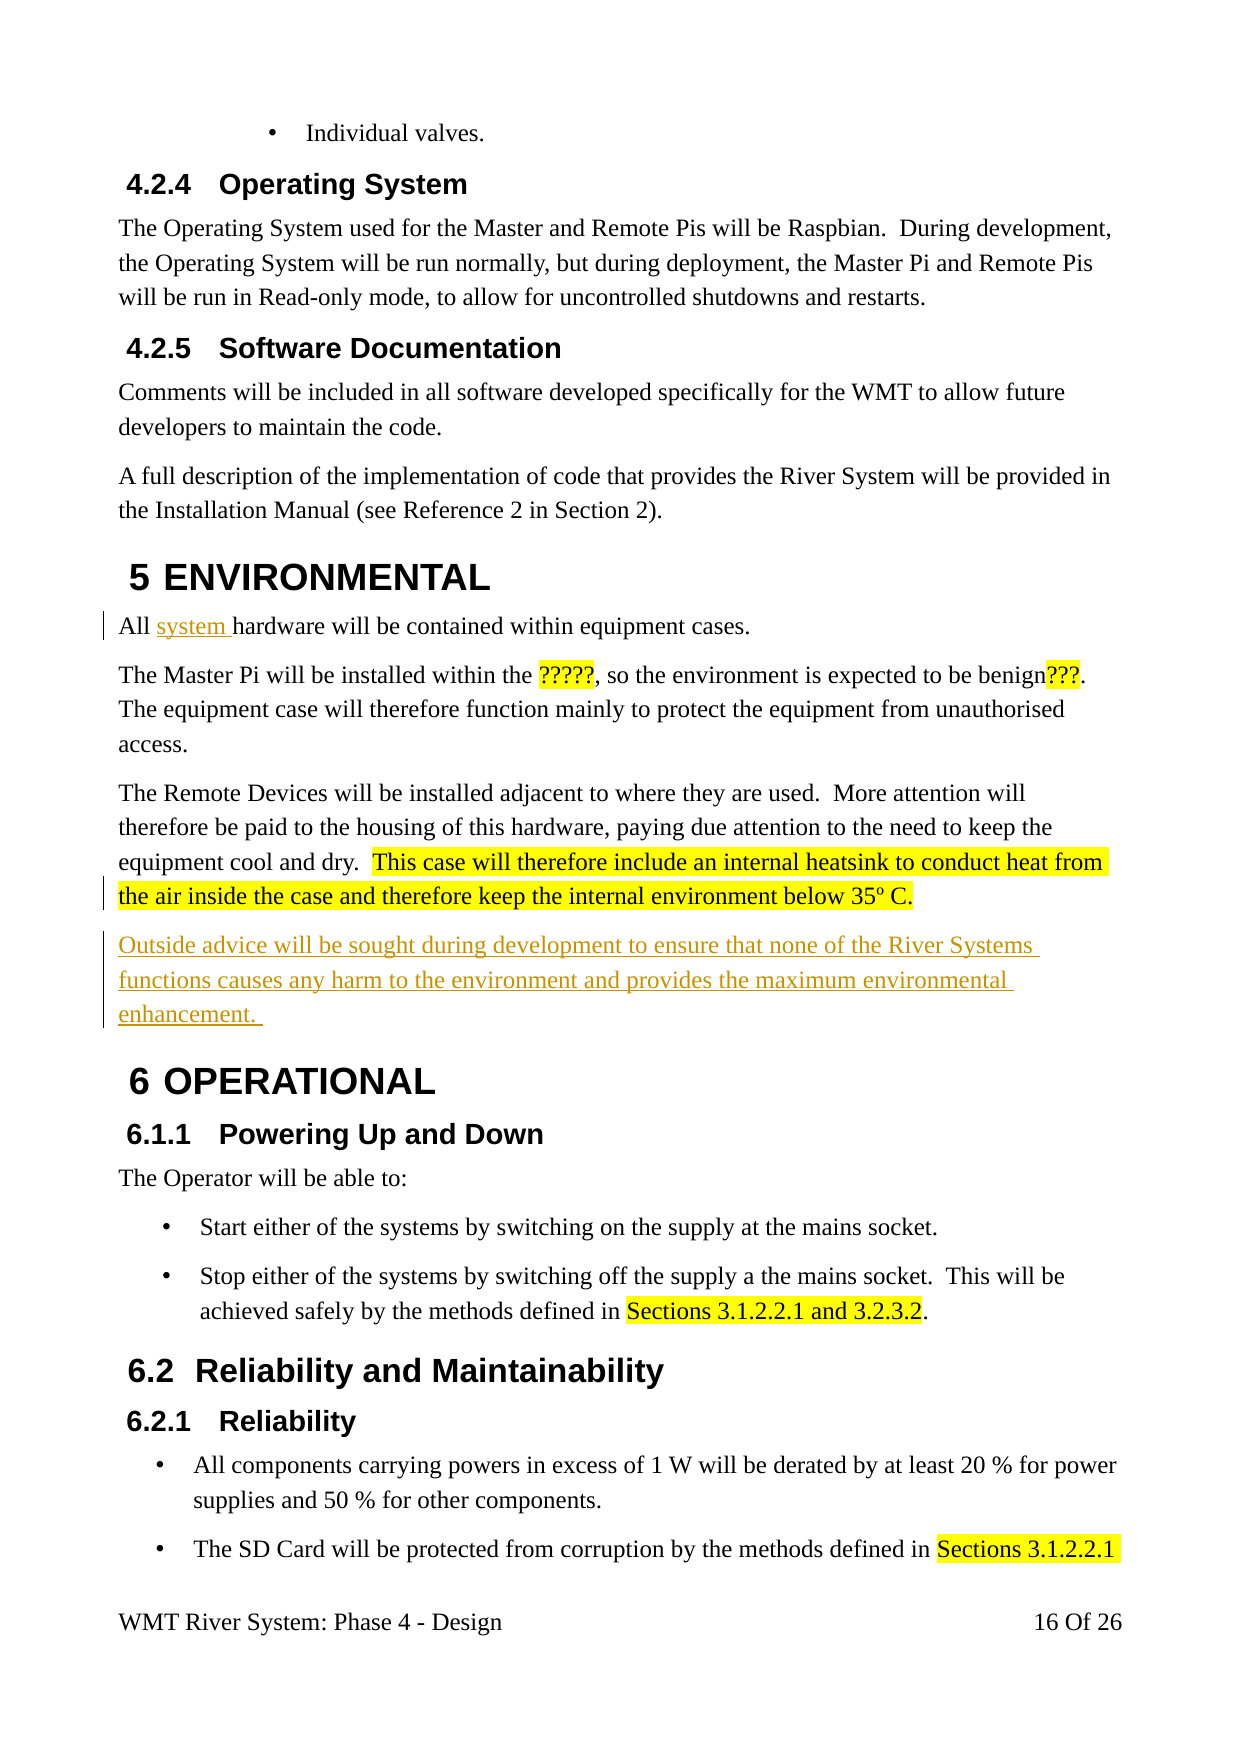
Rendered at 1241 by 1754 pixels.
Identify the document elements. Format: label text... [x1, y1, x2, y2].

subtitle OPERATIONAL [118, 1059, 1122, 1103]
text Outside advice will be sought during development to ensure that none of the River Systems functions causes any harm to the environment and provides the maximum environmental enhancement. [118, 931, 1122, 1028]
list All components carrying powers in excess of 1 W will be derated by at least 20 % for power supplies and 50 % for other components. [156, 1450, 1122, 1514]
text The Operating System used for the Master and Remote Pis will be Raspbian. During development, the Operating System will be run normally, but during deployment, the Master Pi and Remote Pis will be run in Read-only mode, to allow for uncontrolled shutdowns and restarts. [118, 213, 1122, 311]
list The SD Card will be protected from corruption by the methods defined in Sections 3.1.2.2.1 [156, 1534, 1122, 1563]
text The Remote Devices will be installed adjacent to where they are used. More attention will therefore be paid to the housing of this hardware, paying due attention to the need to keep the equipment cool and dry. This case will therefore include an internal heatsink to conduct heat from the air inside the case and therefore keep the internal environment below 35º C. [118, 778, 1122, 910]
subtitle Software Documentation [118, 331, 1122, 365]
list Individual valves. [268, 118, 1122, 147]
text The Operator will be able to: [118, 1163, 1122, 1192]
text Comments will be included in all software developed specifically for the WMT to allow future developers to maintain the code. [118, 377, 1122, 441]
list Start either of the systems by switching on the supply at the mains socket. [162, 1212, 1122, 1241]
subtitle Reliability [118, 1404, 1122, 1438]
text All system hardware will be contained within equipment cases. [118, 611, 1122, 640]
subtitle ENVIRONMENTAL [118, 555, 1122, 598]
list Stop either of the systems by switching off the supply a the mains socket. This will be achieved safely by the methods defined in Sections 3.1.2.2.1 and 3.2.3.2. [162, 1261, 1122, 1324]
text A full description of the implementation of code that provides the River System will be provided in the Installation Manual (see Reference 2 in Section 2). [118, 461, 1122, 524]
subtitle Operating System [118, 167, 1122, 201]
text The Master Pi will be installed within the ?????, so the environment is expected to be benign???. The equipment case will therefore function mainly to protect the equipment from unauthorised access. [118, 660, 1122, 758]
subtitle Reliability and Maintainability [118, 1351, 1122, 1390]
subtitle Powering Up and Down [118, 1117, 1122, 1151]
